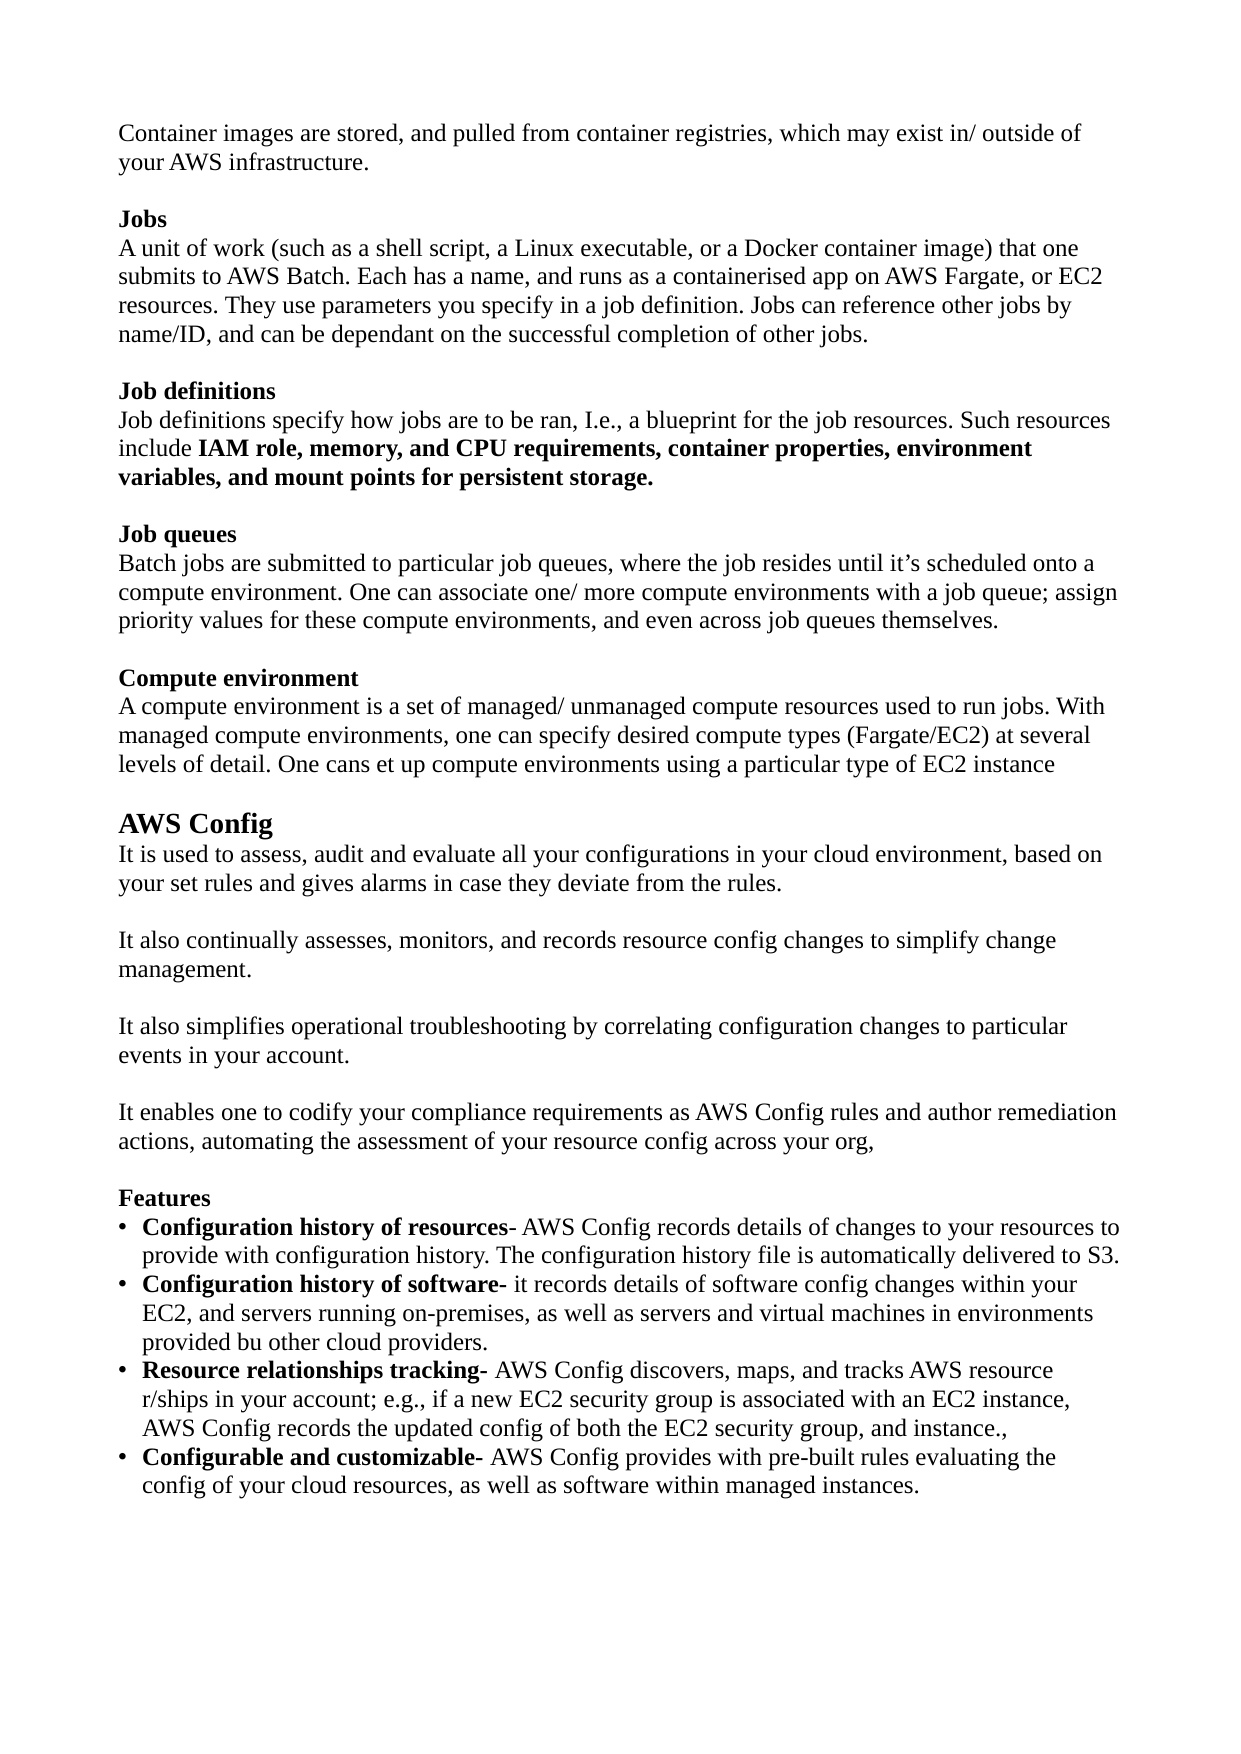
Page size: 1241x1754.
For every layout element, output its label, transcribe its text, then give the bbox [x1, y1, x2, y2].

text Job queues [118, 519, 1122, 548]
text It is used to assess, audit and evaluate all your configurations in your cloud environment, based on your set rules and gives alarms in case they deviate from the rules. [118, 839, 1122, 897]
text Container images are stored, and pulled from container registries, which may exist in/ outside of your AWS infrastructure. [118, 118, 1122, 176]
text Features [118, 1183, 1122, 1212]
text Compute environment [118, 663, 1122, 691]
list Configuration history of resources- AWS Config records details of changes to your resources to provide with configuration history. The configuration history file is automatically delivered to S3. [118, 1212, 1122, 1269]
text Batch jobs are submitted to particular job queues, where the job resides until it’s scheduled onto a compute environment. One can associate one/ more compute environments with a job queue; assign priority values for these compute environments, and even across job queues themselves. [118, 548, 1122, 634]
text A unit of work (such as a shell script, a Linux executable, or a Docker container image) that one submits to AWS Batch. Each has a name, and runs as a containerised app on AWS Fargate, or EC2 resources. They use parameters you specify in a job definition. Jobs can reference other jobs by name/ID, and can be dependant on the successful completion of other jobs. [118, 233, 1122, 348]
list Configuration history of software- it records details of software config changes within your EC2, and servers running on-premises, as well as servers and virtual machines in environments provided bu other cloud providers. [118, 1269, 1122, 1355]
text Jobs [118, 204, 1122, 233]
text Job definitions [118, 376, 1122, 405]
text It enables one to codify your compliance requirements as AWS Config rules and author remediation actions, automating the assessment of your resource config across your org, [118, 1097, 1122, 1154]
list Configurable and customizable- AWS Config provides with pre-built rules evaluating the config of your cloud resources, as well as software within managed instances. [118, 1442, 1122, 1499]
list Resource relationships tracking- AWS Config discovers, maps, and tracks AWS resource r/ships in your account; e.g., if a new EC2 security group is associated with an EC2 instance, AWS Config records the updated config of both the EC2 security group, and instance., [118, 1355, 1122, 1442]
text It also simplifies operational troubleshooting by correlating configuration changes to particular events in your account. [118, 1011, 1122, 1069]
text It also continually assesses, monitors, and records resource config changes to simplify change management. [118, 925, 1122, 983]
text A compute environment is a set of managed/ unmanaged compute resources used to run jobs. With managed compute environments, one can specify desired compute types (Fargate/EC2) at several levels of detail. One cans et up compute environments using a particular type of EC2 instance [118, 691, 1122, 778]
text Job definitions specify how jobs are to be ran, I.e., a blueprint for the job resources. Such resources include IAM role, memory, and CPU requirements, container properties, environment variables, and mount points for persistent storage. [118, 405, 1122, 491]
text AWS Config [118, 806, 1122, 839]
